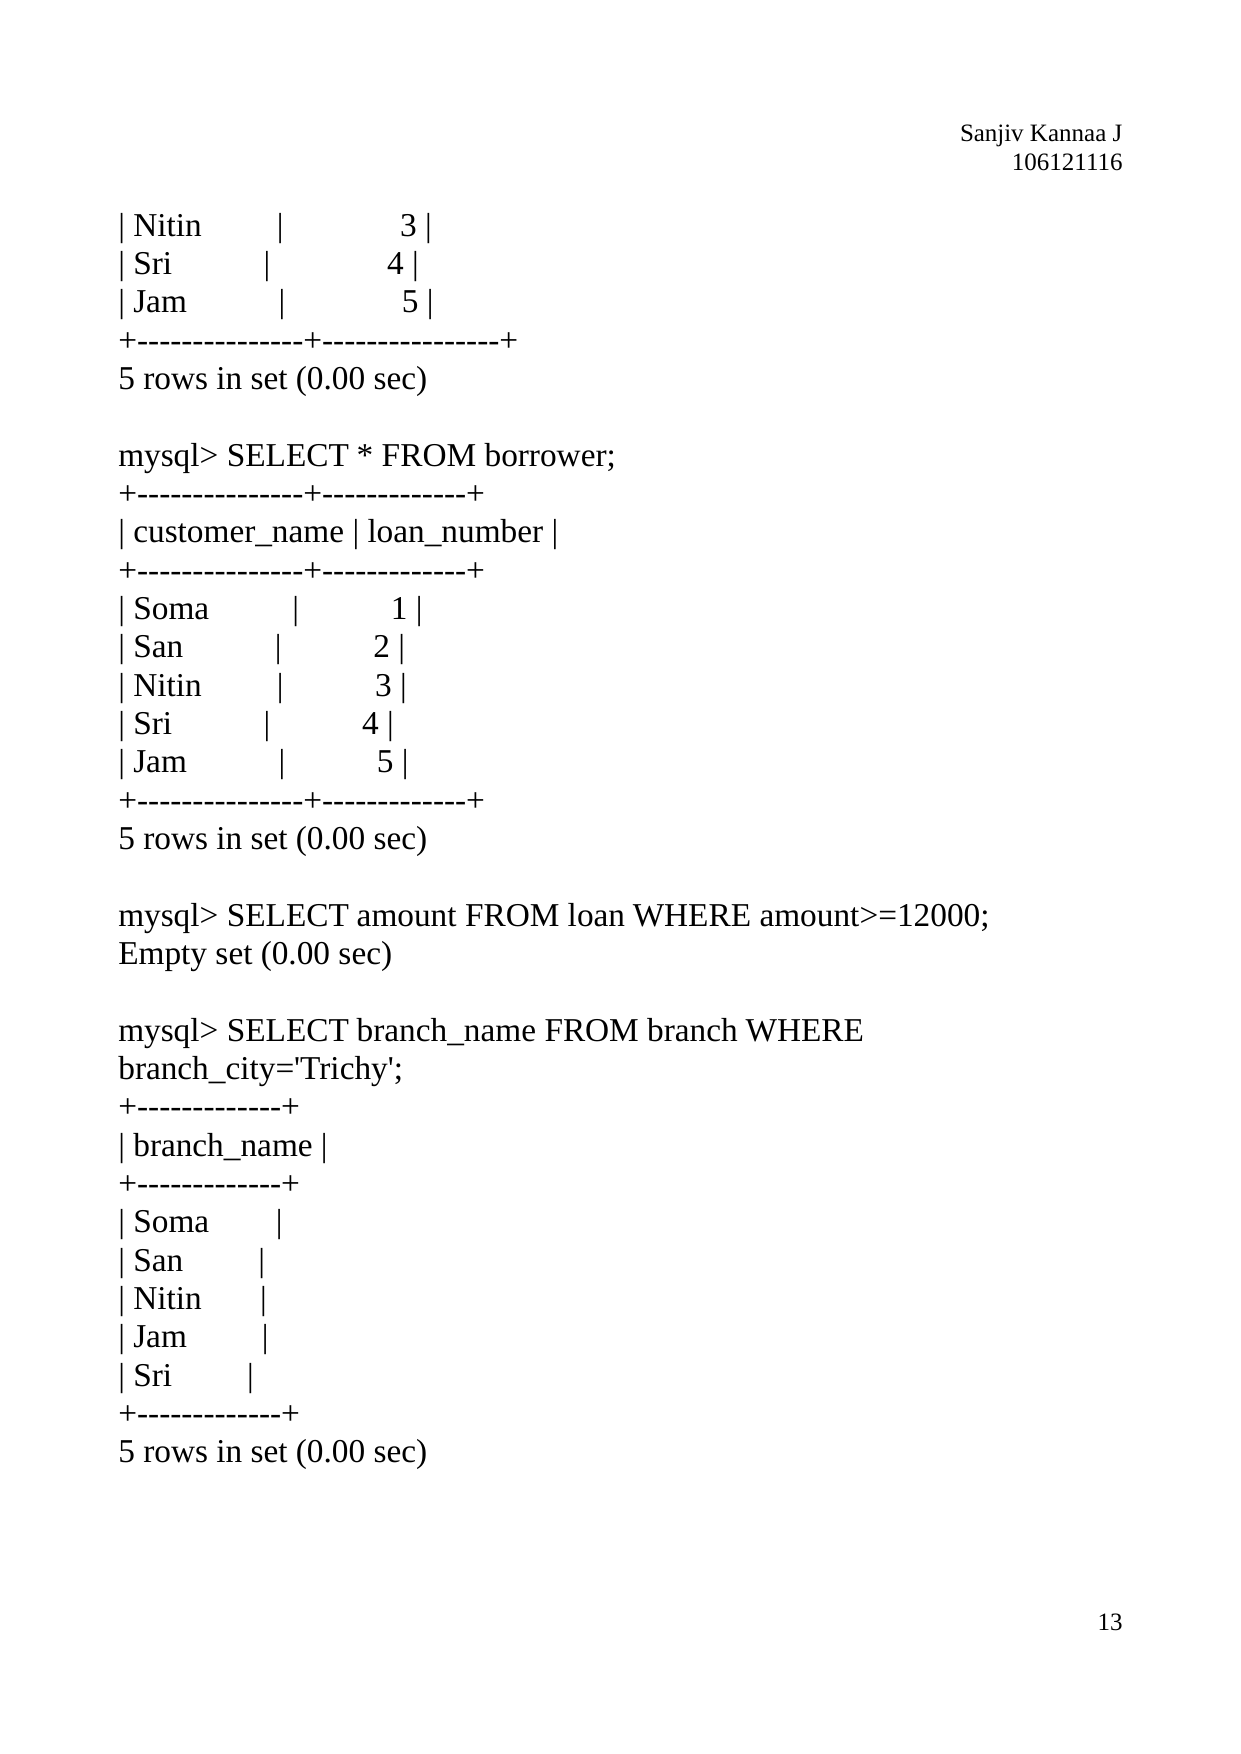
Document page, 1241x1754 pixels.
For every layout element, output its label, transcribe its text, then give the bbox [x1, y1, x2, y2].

text | Jam | [118, 1317, 1122, 1355]
text mysql> SELECT * FROM borrower; [118, 435, 1122, 473]
text | Jam | 5 | [118, 282, 1122, 320]
text | Sri | 4 | [118, 703, 1122, 742]
text | customer_name | loan_number | [118, 512, 1122, 550]
text +---------------+----------------+ [118, 320, 1122, 358]
text | Sri | 4 | [118, 243, 1122, 282]
text | San | 2 | [118, 627, 1122, 665]
text +-------------+ [118, 1163, 1122, 1202]
text | Nitin | 3 | [118, 205, 1122, 243]
text | Soma | 1 | [118, 588, 1122, 627]
text mysql> SELECT branch_name FROM branch WHERE branch_city='Trichy'; [118, 1010, 1122, 1087]
text 5 rows in set (0.00 sec) [118, 818, 1122, 857]
text 5 rows in set (0.00 sec) [118, 358, 1122, 397]
text | Nitin | [118, 1278, 1122, 1317]
text | Nitin | 3 | [118, 665, 1122, 703]
text | San | [118, 1240, 1122, 1278]
text | Jam | 5 | [118, 742, 1122, 780]
text +-------------+ [118, 1087, 1122, 1125]
text 5 rows in set (0.00 sec) [118, 1432, 1122, 1470]
text +-------------+ [118, 1393, 1122, 1432]
text Empty set (0.00 sec) [118, 933, 1122, 972]
text +---------------+-------------+ [118, 550, 1122, 588]
text mysql> SELECT amount FROM loan WHERE amount>=12000; [118, 895, 1122, 933]
text +---------------+-------------+ [118, 780, 1122, 818]
text +---------------+-------------+ [118, 473, 1122, 512]
text | Soma | [118, 1202, 1122, 1240]
text | Sri | [118, 1355, 1122, 1393]
text | branch_name | [118, 1125, 1122, 1163]
